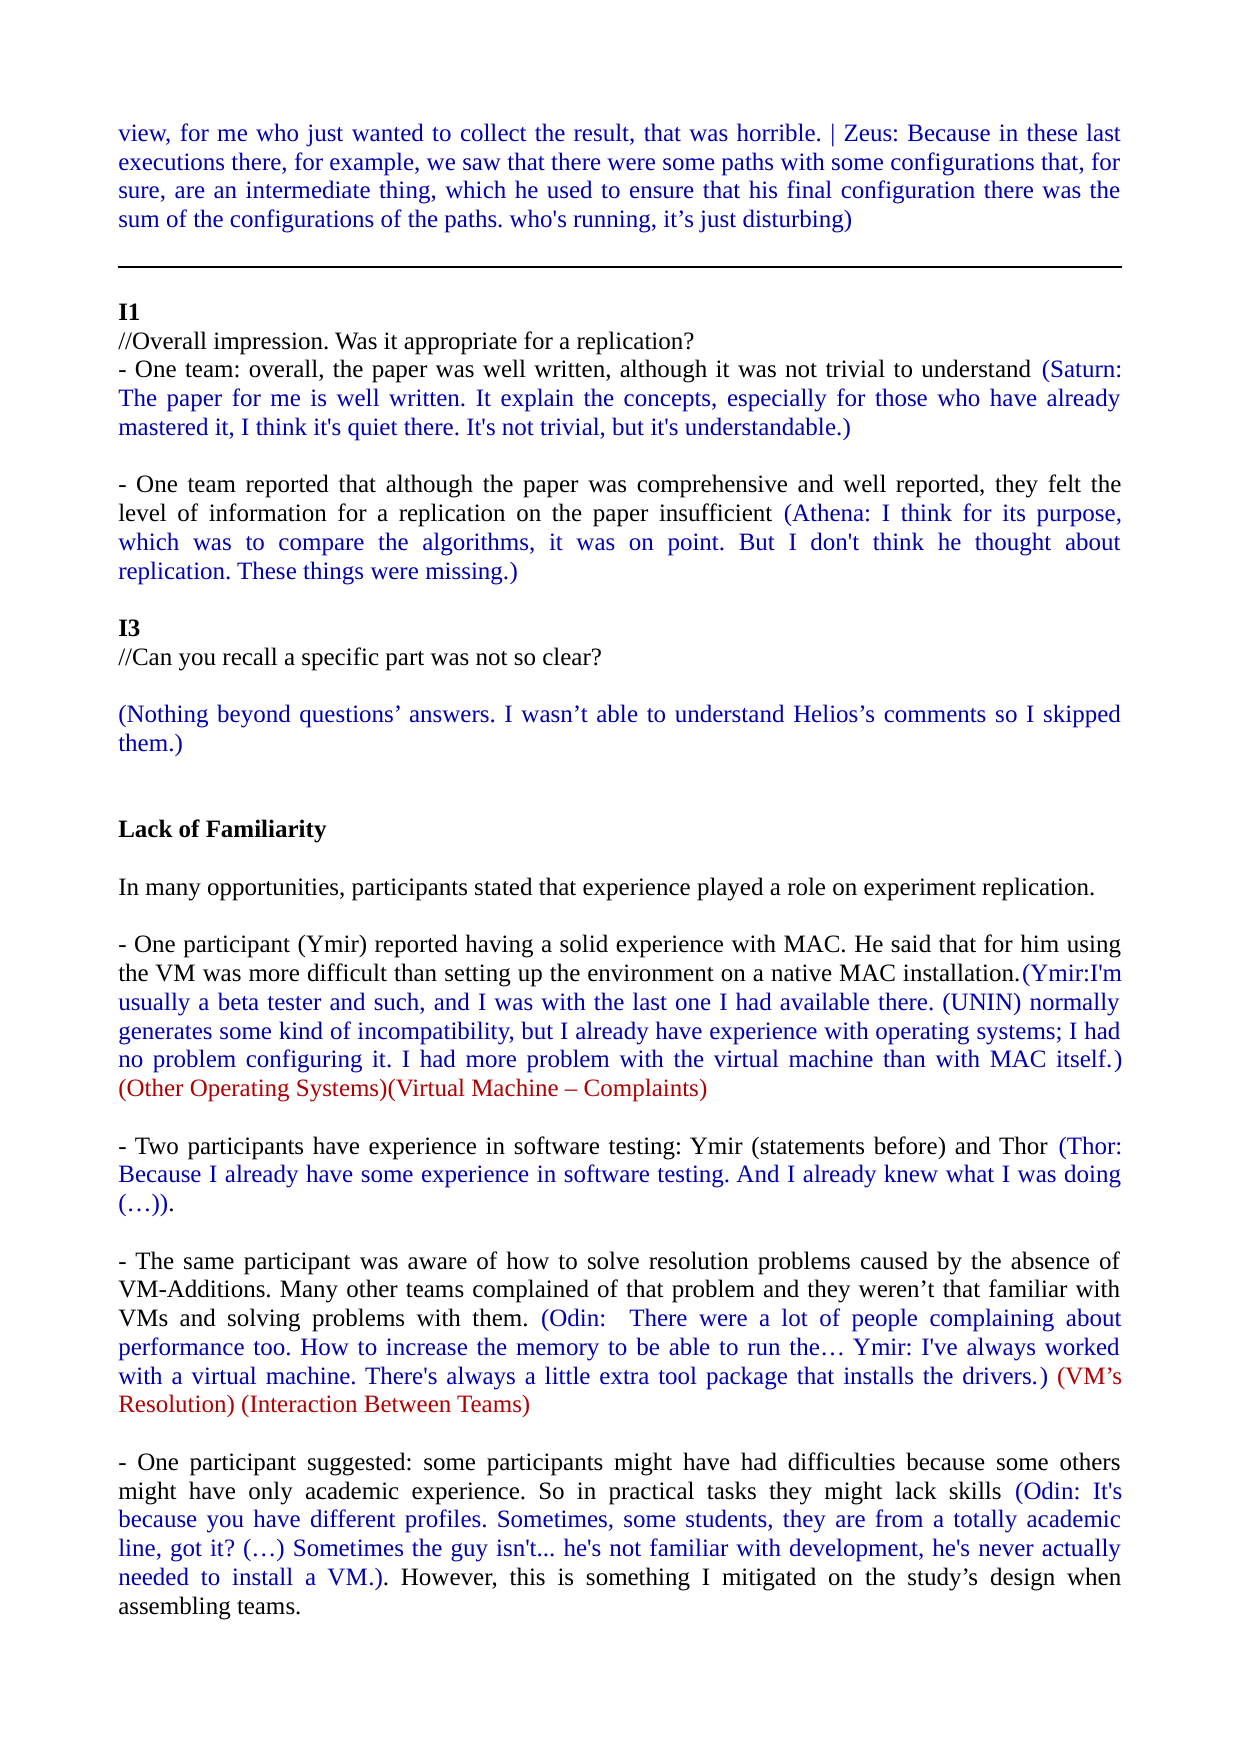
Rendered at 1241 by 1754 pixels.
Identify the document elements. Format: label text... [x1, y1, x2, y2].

text (Nothing beyond questions’ answers. I wasn’t able to understand Helios’s comments so I skipped them.) [118, 699, 1122, 757]
text //Overall impression. Was it appropriate for a replication? [118, 326, 1122, 354]
text I1 [118, 297, 1122, 326]
text - One participant suggested: some participants might have had difficulties because some others might have only academic experience. So in practical tasks they might lack skills (Odin: It's because you have different profiles. Sometimes, some students, they are from a totally academic line, got it? (…) Sometimes the guy isn't... he's not familiar with development, he's never actually needed to install a VM.). However, this is something I mitigated on the study’s design when assembling teams. [118, 1447, 1122, 1619]
text - Two participants have experience in software testing: Ymir (statements before) and Thor (Thor: Because I already have some experience in software testing. And I already knew what I was doing (…)). [118, 1131, 1122, 1217]
text - The same participant was aware of how to solve resolution problems caused by the absence of VM-Additions. Many other teams complained of that problem and they weren’t that familiar with VMs and solving problems with them. (Odin: There were a lot of people complaining about performance too. How to increase the memory to be able to run the… Ymir: I've always worked with a virtual machine. There's always a little extra tool package that installs the drivers.) (VM’s Resolution) (Interaction Between Teams) [118, 1246, 1122, 1418]
text - One participant (Ymir) reported having a solid experience with MAC. He said that for him using the VM was more difficult than setting up the environment on a native MAC installation.(Ymir:I'm usually a beta tester and such, and I was with the last one I had available there. (UNIN) normally generates some kind of incompatibility, but I already have experience with operating systems; I had no problem configuring it. I had more problem with the virtual machine than with MAC itself.) (Other Operating Systems)(Virtual Machine – Complaints) [118, 929, 1122, 1102]
text I3 [118, 613, 1122, 642]
text In many opportunities, participants stated that experience played a role on experiment replication. [118, 872, 1122, 901]
text //Can you recall a specific part was not so clear? [118, 642, 1122, 671]
text view, for me who just wanted to collect the result, that was horrible. | Zeus: Because in these last executions there, for example, we saw that there were some paths with some configurations that, for sure, are an intermediate thing, which he used to ensure that his final configuration there was the sum of the configurations of the paths. who's running, it’s just disturbing) [118, 118, 1122, 233]
text - One team: overall, the paper was well written, although it was not trivial to understand (Saturn: The paper for me is well written. It explain the concepts, especially for those who have already mastered it, I think it's quiet there. It's not trivial, but it's understandable.) [118, 354, 1122, 441]
text Lack of Familiarity [118, 814, 1122, 843]
text - One team reported that although the paper was comprehensive and well reported, they felt the level of information for a replication on the paper insufficient (Athena: I think for its purpose, which was to compare the algorithms, it was on point. But I don't think he thought about replication. These things were missing.) [118, 469, 1122, 584]
